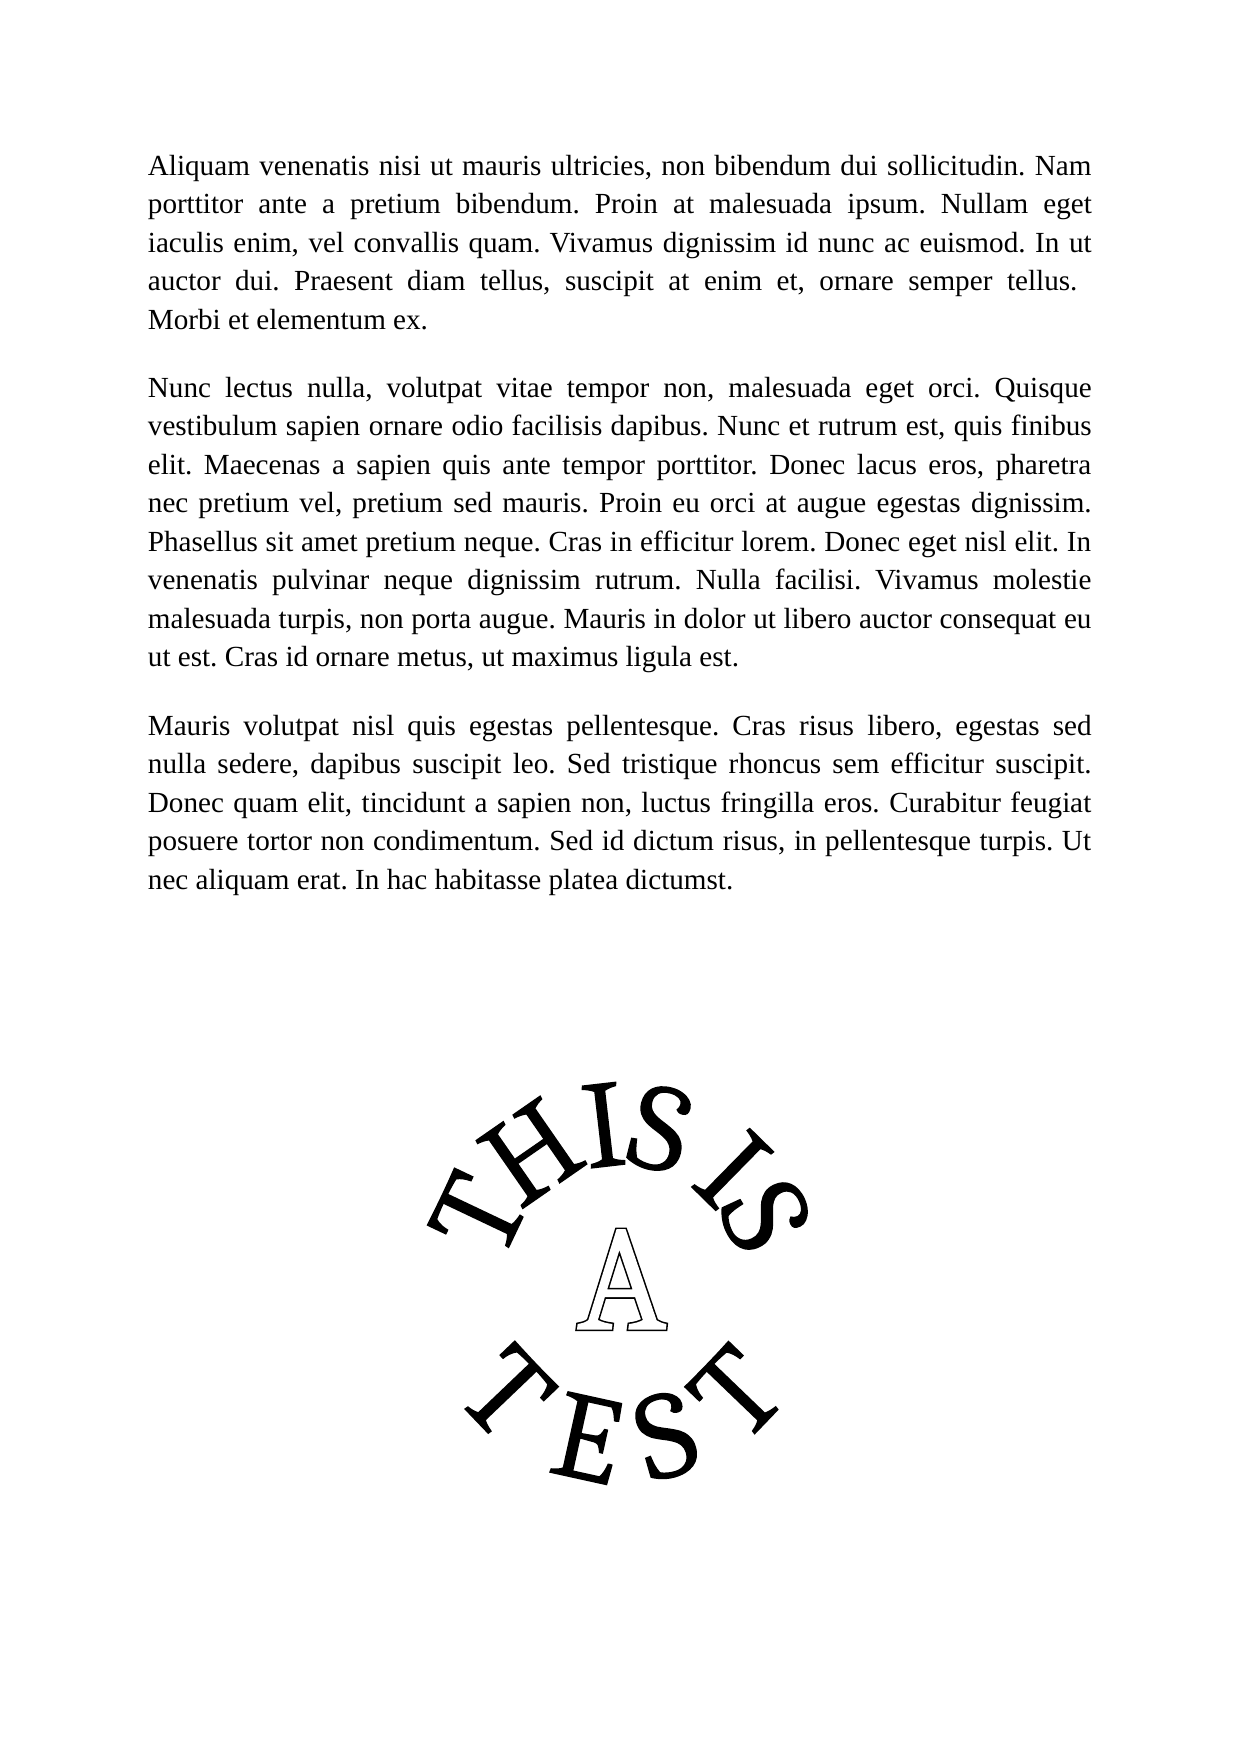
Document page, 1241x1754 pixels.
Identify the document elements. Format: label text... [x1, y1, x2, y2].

text Mauris volutpat nisl quis egestas pellentesque. Cras risus libero, egestas sed nulla sedere, dapibus suscipit leo. Sed tristique rhoncus sem efficitur suscipit. Donec quam elit, tincidunt a sapien non, luctus fringilla eros. Curabitur feugiat posuere tortor non condimentum. Sed id dictum risus, in pellentesque turpis. Ut nec aliquam erat. In hac habitasse platea dictumst. [148, 708, 1093, 895]
text Aliquam venenatis nisi ut mauris ultricies, non bibendum dui sollicitudin. Nam porttitor ante a pretium bibendum. Proin at malesuada ipsum. Nullam eget iaculis enim, vel convallis quam. Vivamus dignissim id nunc ac euismod. In ut auctor dui. Praesent diam tellus, suscipit at enim et, ornare semper tellus. Morbi et elementum ex. [148, 148, 1093, 335]
text Nunc lectus nulla, volutpat vitae tempor non, malesuada eget orci. Quisque vestibulum sapien ornare odio facilisis dapibus. Nunc et rutrum est, quis finibus elit. Maecenas a sapien quis ante tempor porttitor. Donec lacus eros, pharetra nec pretium vel, pretium sed mauris. Proin eu orci at augue egestas dignissim. Phasellus sit amet pretium neque. Cras in efficitur lorem. Donec eget nisl elit. In venenatis pulvinar neque dignissim rutrum. Nulla facilisi. Vivamus molestie malesuada turpis, non porta augue. Mauris in dolor ut libero auctor consequat eu ut est. Cras id ornare metus, ut maximus ligula est. [148, 370, 1093, 673]
